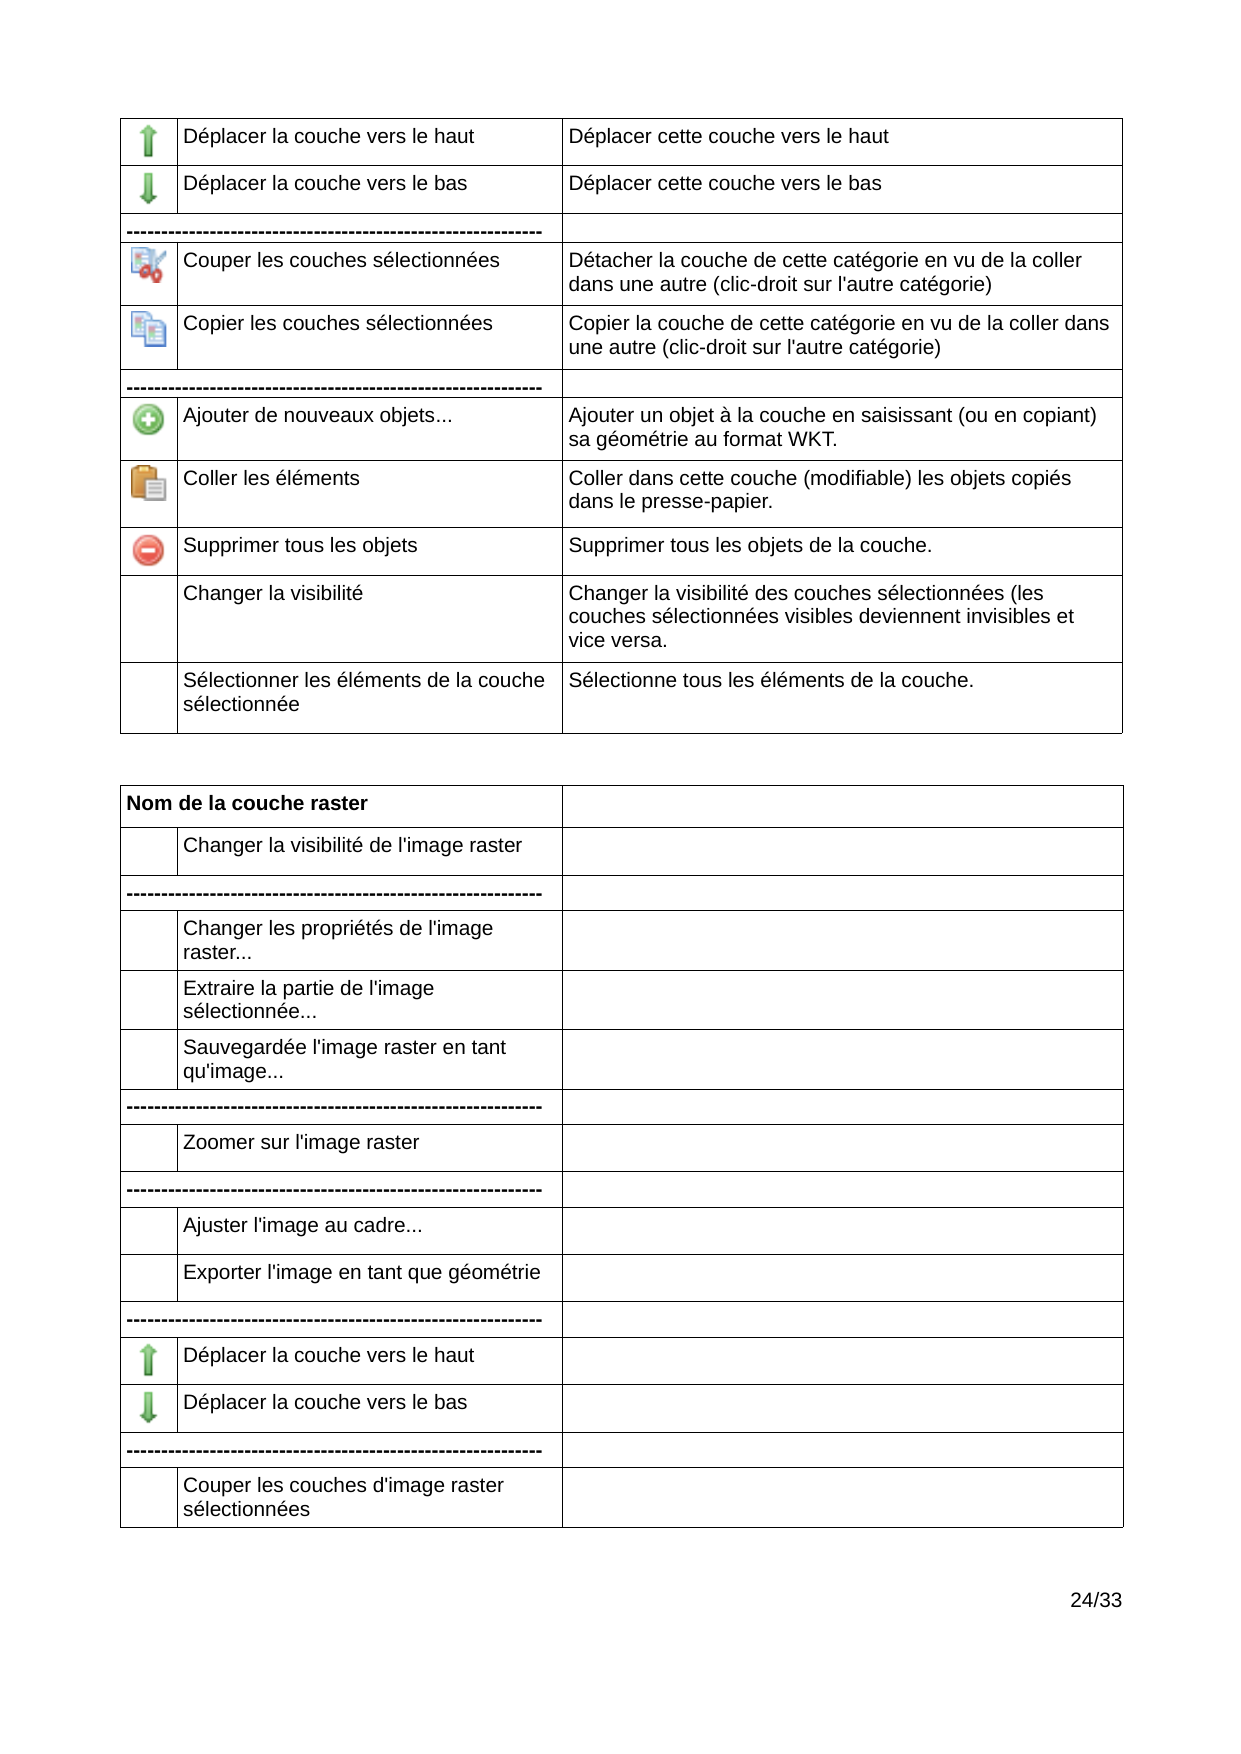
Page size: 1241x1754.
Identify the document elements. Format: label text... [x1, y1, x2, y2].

table_cell Coller les éléments [178, 461, 562, 527]
table_cell Copier les couches sélectionnées [178, 306, 562, 369]
table_cell Extraire la partie de l'image sélectionnée... [178, 971, 562, 1029]
table_cell [563, 1125, 1123, 1171]
table_cell [563, 1302, 1123, 1337]
table_cell [563, 1338, 1123, 1384]
table_cell [121, 243, 177, 247]
table_cell [563, 911, 1123, 969]
table_header Nom de la couche raster [121, 786, 562, 827]
table_cell [121, 461, 177, 527]
table_cell [563, 1433, 1123, 1467]
picture [131, 311, 167, 347]
table_cell [563, 971, 1123, 1029]
table_cell [563, 1255, 1123, 1301]
table_cell [563, 876, 1123, 910]
table_cell ------------------------------------------------------------ [121, 1433, 562, 1467]
table_cell Déplacer cette couche vers le haut [563, 119, 1122, 165]
picture [131, 402, 167, 438]
table_cell Déplacer cette couche vers le bas [563, 166, 1122, 213]
picture [131, 171, 167, 207]
table_cell [121, 398, 177, 402]
table_cell [563, 1208, 1123, 1254]
table_cell ------------------------------------------------------------ [121, 876, 562, 910]
table_cell Supprimer tous les objets de la couche. [563, 528, 1122, 574]
table_cell [121, 1255, 177, 1301]
table_cell [121, 248, 177, 305]
table_cell Déplacer la couche vers le bas [178, 166, 562, 213]
table_cell [121, 1385, 177, 1432]
table_cell Détacher la couche de cette catégorie en vu de la coller dans une autre (clic-droit sur l'autre catégorie) [563, 243, 1122, 305]
table_cell Couper les couches sélectionnées [178, 243, 562, 305]
table_cell ------------------------------------------------------------ [121, 370, 562, 397]
table_cell [121, 1208, 177, 1254]
picture [131, 465, 167, 501]
table_cell [121, 663, 177, 732]
table_cell Sélectionner les éléments de la couche sélectionnée [178, 663, 562, 732]
table_cell [121, 166, 177, 213]
table_cell Sauvegardée l'image raster en tant qu'image... [178, 1030, 562, 1088]
table_cell Ajouter de nouveaux objets... [178, 398, 562, 459]
table_cell Coller dans cette couche (modifiable) les objets copiés dans le presse-papier. [563, 461, 1122, 527]
table_cell Zoomer sur l'image raster [178, 1125, 562, 1171]
table_cell [563, 828, 1123, 874]
picture [131, 123, 167, 160]
picture [131, 247, 167, 283]
table_cell [121, 828, 177, 874]
table_cell [563, 1385, 1123, 1432]
table_cell Changer la visibilité des couches sélectionnées (les couches sélectionnées visibles deviennent invisibles et vice versa. [563, 576, 1122, 662]
table_cell [563, 214, 1122, 242]
table_cell [563, 1172, 1123, 1207]
table_cell Couper les couches d'image raster sélectionnées [178, 1468, 562, 1527]
table_cell Copier la couche de cette catégorie en vu de la coller dans une autre (clic-droit sur l'autre catégorie) [563, 306, 1122, 369]
table_cell [121, 403, 177, 459]
table_header [563, 786, 1123, 827]
table_cell [121, 971, 177, 1029]
table_cell Sélectionne tous les éléments de la couche. [563, 663, 1122, 732]
table_cell ------------------------------------------------------------ [121, 1172, 562, 1207]
table_cell Changer la visibilité [178, 576, 562, 662]
table_cell [121, 1468, 177, 1527]
picture [131, 1390, 167, 1426]
table_cell Ajuster l'image au cadre... [178, 1208, 562, 1254]
table_cell Exporter l'image en tant que géométrie [178, 1255, 562, 1301]
table_cell ------------------------------------------------------------ [121, 214, 562, 242]
table_cell [121, 528, 177, 568]
table_cell [121, 569, 177, 574]
table_cell [563, 1468, 1123, 1527]
picture [131, 1342, 167, 1379]
table_cell ------------------------------------------------------------ [121, 1302, 562, 1337]
table_cell Déplacer la couche vers le bas [178, 1385, 562, 1432]
table_cell Supprimer tous les objets [178, 528, 562, 574]
table_cell [121, 306, 177, 369]
table_cell [563, 1090, 1123, 1124]
table_cell [563, 370, 1122, 397]
picture [131, 533, 167, 569]
table_cell [563, 1030, 1123, 1088]
table_cell [121, 1125, 177, 1171]
table_cell [121, 911, 177, 969]
table_cell Ajouter un objet à la couche en saisissant (ou en copiant) sa géométrie au format WKT. [563, 398, 1122, 459]
table_cell [121, 1030, 177, 1088]
table_cell [121, 1338, 177, 1384]
table_cell [121, 576, 177, 662]
table_cell Déplacer la couche vers le haut [178, 119, 562, 165]
table_cell [121, 119, 177, 165]
table_cell Déplacer la couche vers le haut [178, 1338, 562, 1384]
table_cell ------------------------------------------------------------ [121, 1090, 562, 1124]
table_cell Changer les propriétés de l'image raster... [178, 911, 562, 969]
table_cell Changer la visibilité de l'image raster [178, 828, 562, 874]
